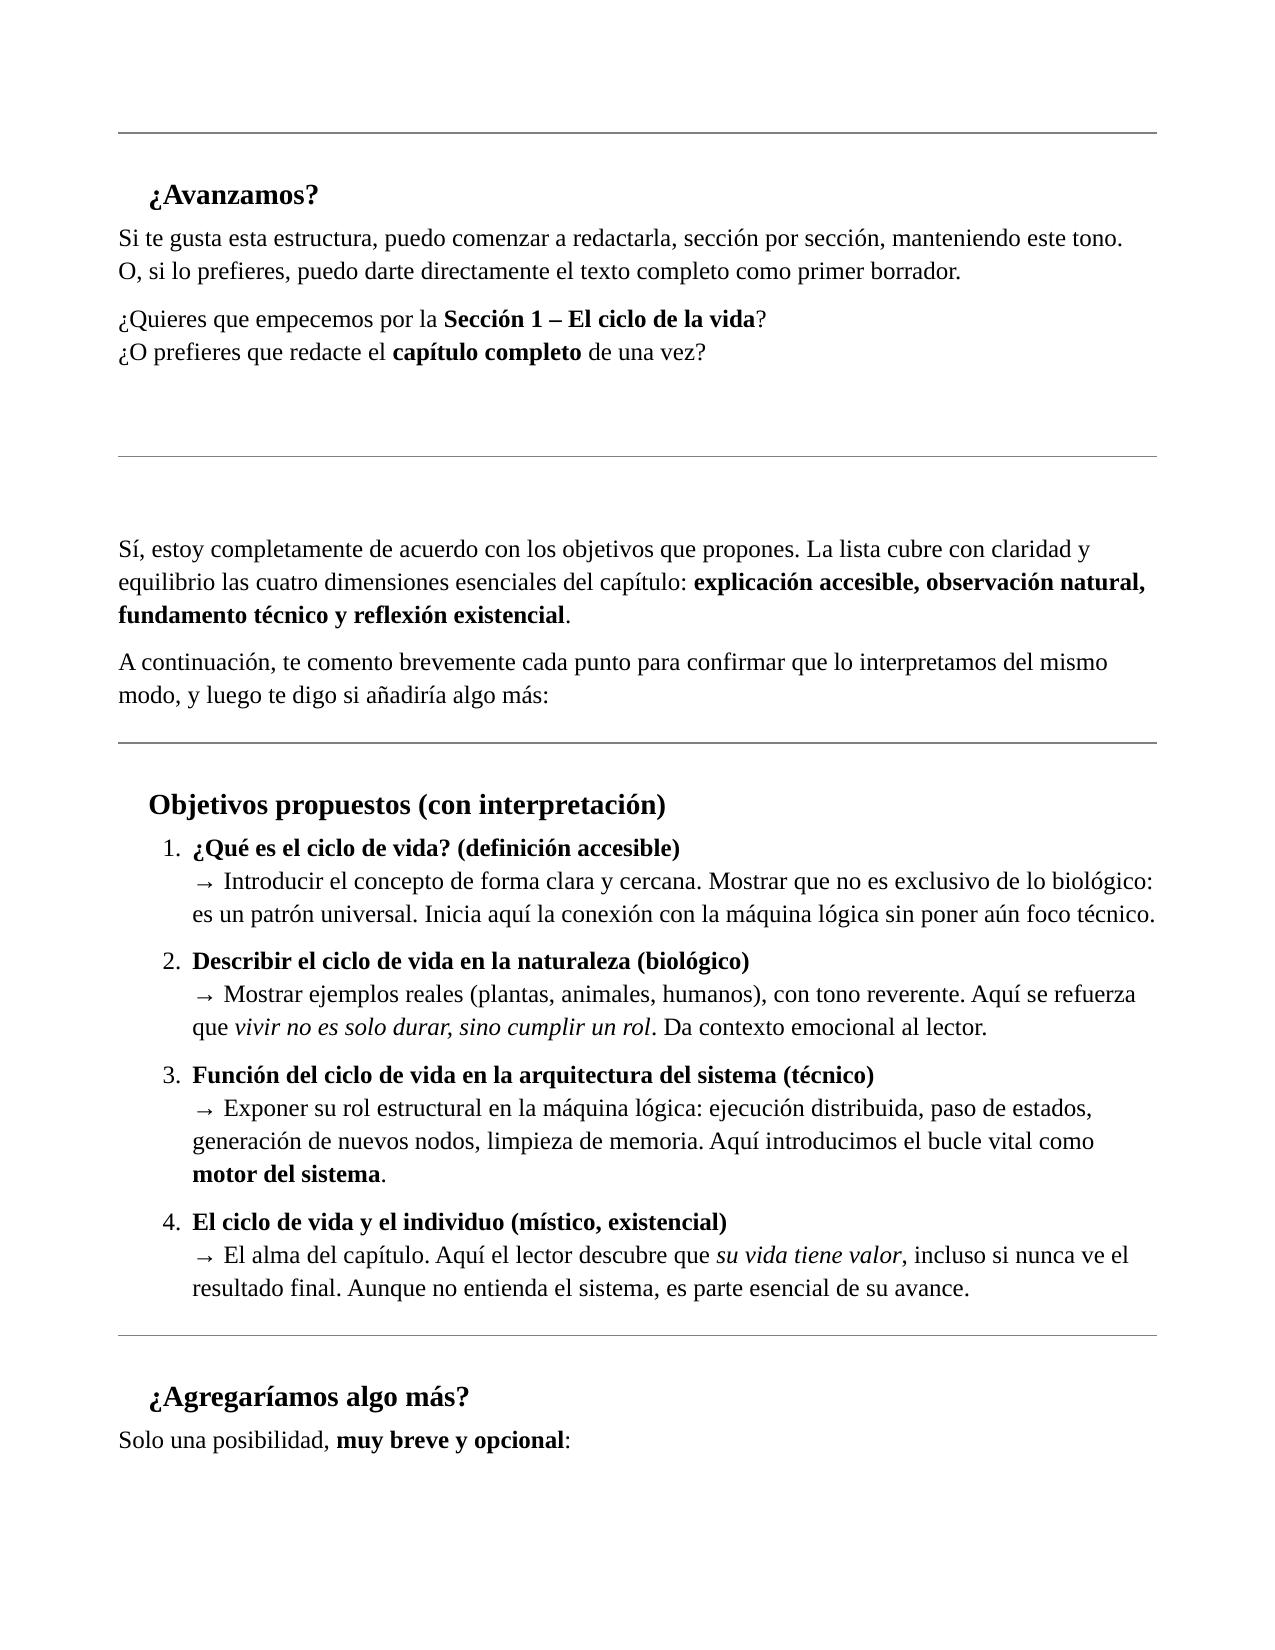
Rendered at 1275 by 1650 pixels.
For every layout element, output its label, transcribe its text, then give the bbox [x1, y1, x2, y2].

subtitle 🔚 ¿Avanzamos? [118, 177, 1157, 211]
text Sí, estoy completamente de acuerdo con los objetivos que propones. La lista cubre con claridad y equilibrio las cuatro dimensiones esenciales del capítulo: explicación accesible, observación natural, fundamento técnico y reflexión existencial. [118, 534, 1157, 628]
subtitle ✅ Objetivos propuestos (con interpretación) [118, 787, 1157, 820]
text A continuación, te comento brevemente cada punto para confirmar que lo interpretamos del mismo modo, y luego te digo si añadiría algo más: [118, 647, 1157, 709]
list Función del ciclo de vida en la arquitectura del sistema (técnico) → Exponer su rol estructural en la máquina lógica: ejecución distribuida, paso de estados, generación de nuevos nodos, limpieza de memoria. Aquí introducimos el bucle vital como motor del sistema. [162, 1060, 1157, 1188]
text ¿Quieres que empecemos por la Sección 1 – El ciclo de la vida? ¿O prefieres que redacte el capítulo completo de una vez? [118, 304, 1157, 365]
list Describir el ciclo de vida en la naturaleza (biológico) → Mostrar ejemplos reales (plantas, animales, humanos), con tono reverente. Aquí se refuerza que vivir no es solo durar, sino cumplir un rol. Da contexto emocional al lector. [162, 946, 1157, 1041]
text Si te gusta esta estructura, puedo comenzar a redactarla, sección por sección, manteniendo este tono. O, si lo prefieres, puedo darte directamente el texto completo como primer borrador. [118, 223, 1157, 285]
text Solo una posibilidad, muy breve y opcional: [118, 1425, 1157, 1454]
list El ciclo de vida y el individuo (místico, existencial) → El alma del capítulo. Aquí el lector descubre que su vida tiene valor, incluso si nunca ve el resultado final. Aunque no entienda el sistema, es parte esencial de su avance. [162, 1207, 1157, 1302]
subtitle ➕ ¿Agregaríamos algo más? [118, 1379, 1157, 1413]
list ¿Qué es el ciclo de vida? (definición accesible) → Introducir el concepto de forma clara y cercana. Mostrar que no es exclusivo de lo biológico: es un patrón universal. Inicia aquí la conexión con la máquina lógica sin poner aún foco técnico. [162, 833, 1157, 928]
